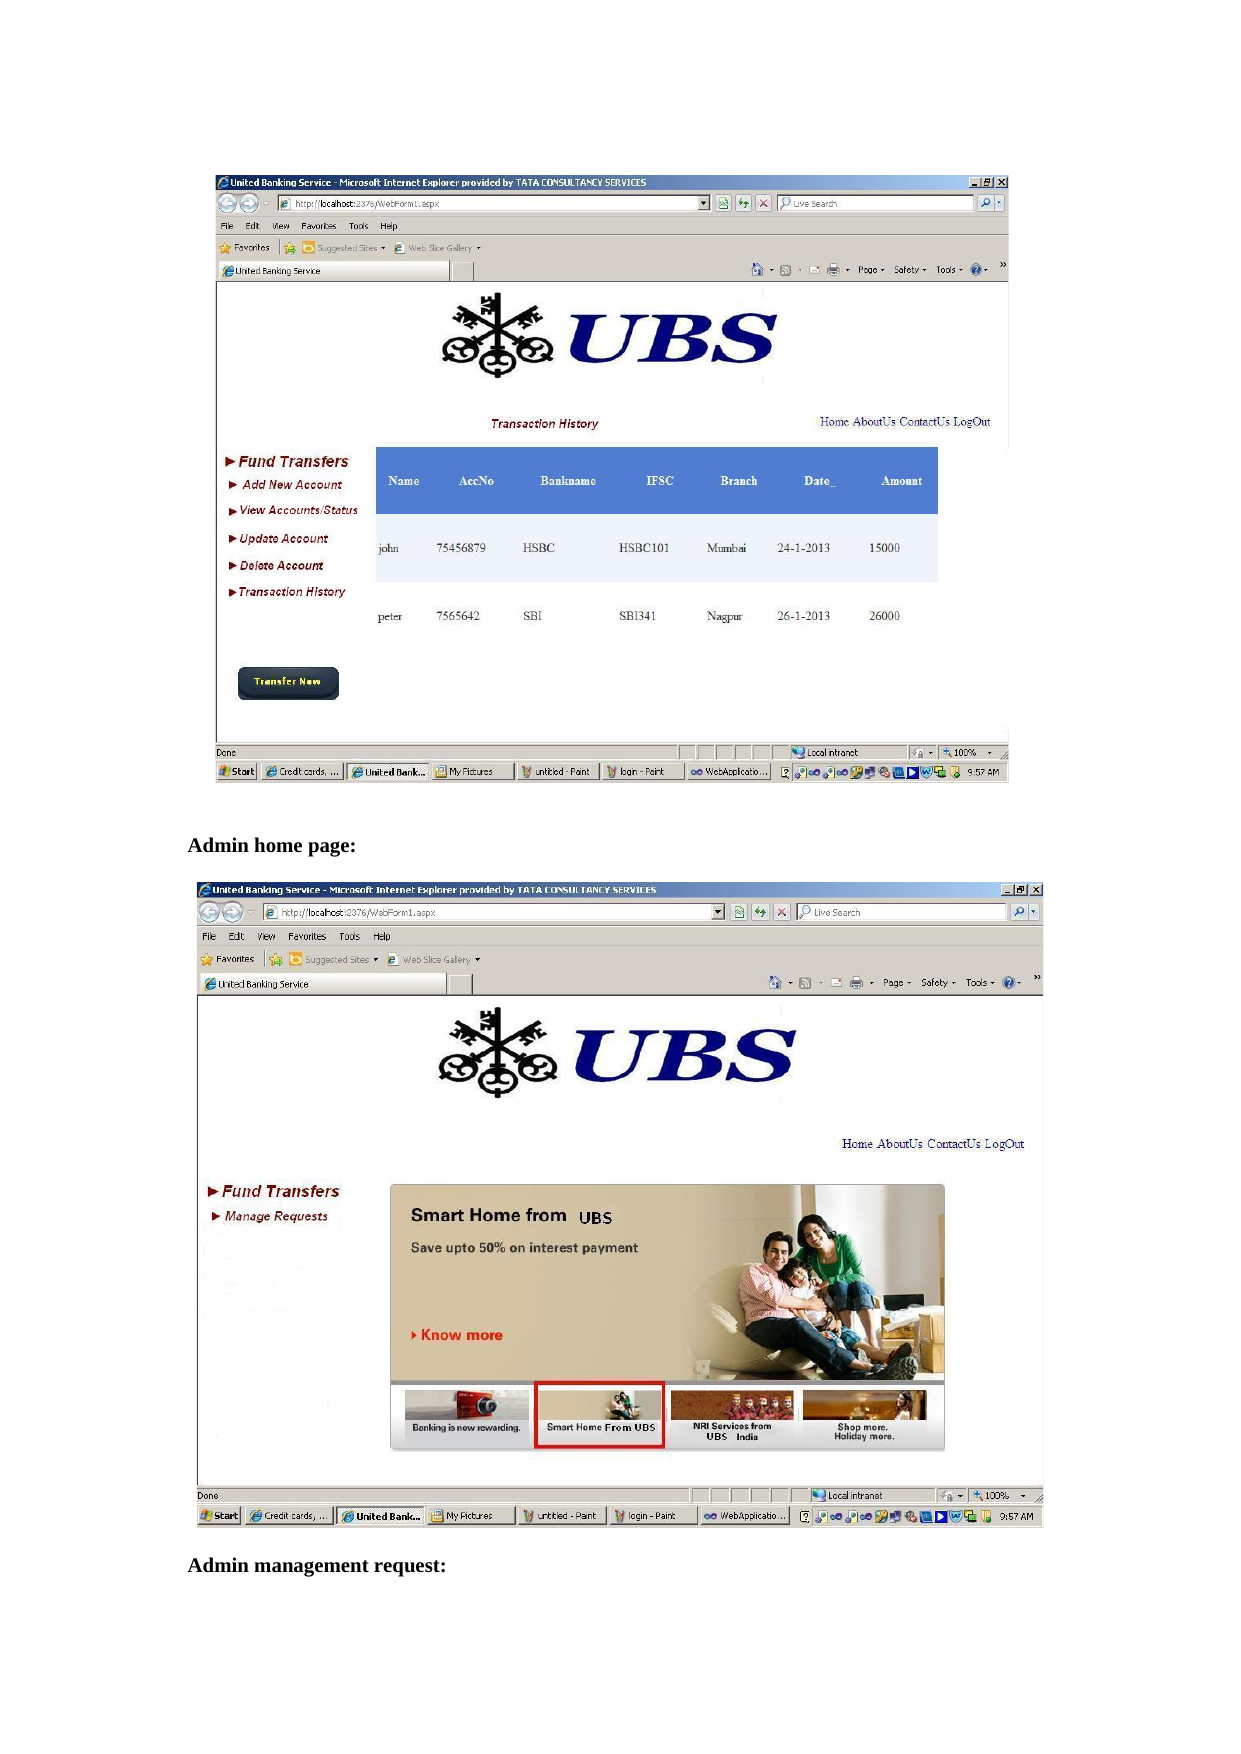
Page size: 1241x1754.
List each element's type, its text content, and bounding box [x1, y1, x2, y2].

text Admin home page: [187, 832, 1053, 857]
picture [196, 882, 1044, 1528]
picture [215, 175, 1009, 783]
text Admin management request: [187, 1553, 1053, 1577]
